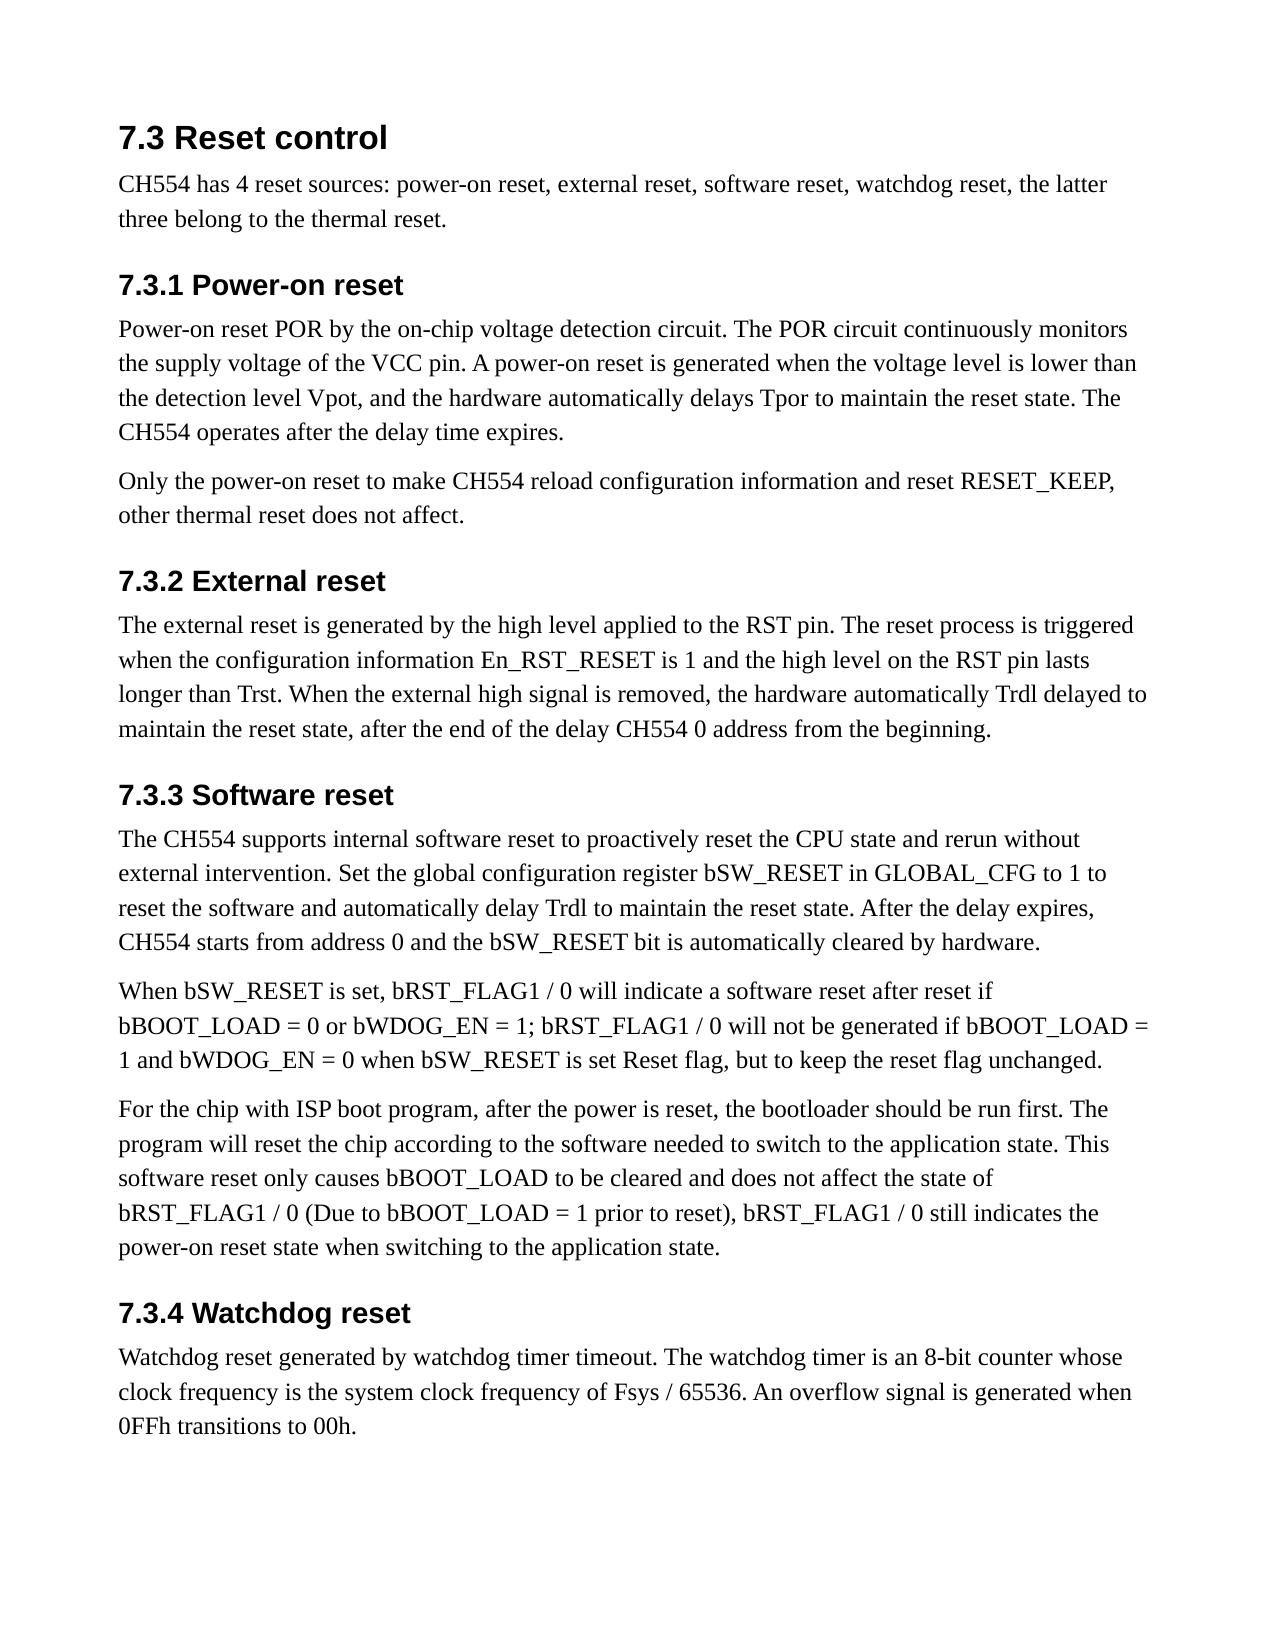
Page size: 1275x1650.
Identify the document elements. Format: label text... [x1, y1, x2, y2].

text When bSW_RESET is set, bRST_FLAG1 / 0 will indicate a software reset after reset if bBOOT_LOAD = 0 or bWDOG_EN = 1; bRST_FLAG1 / 0 will not be generated if bBOOT_LOAD = 1 and bWDOG_EN = 0 when bSW_RESET is set Reset flag, but to keep the reset flag unchanged. [118, 976, 1157, 1074]
subtitle 7.3.1 Power-on reset [118, 267, 1157, 301]
subtitle 7.3.2 External reset [118, 564, 1157, 598]
text CH554 has 4 reset sources: power-on reset, external reset, software reset, watchdog reset, the latter three belong to the thermal reset. [118, 169, 1157, 232]
subtitle 7.3.3 Software reset [118, 778, 1157, 811]
text Watchdog reset generated by watchdog timer timeout. The watchdog timer is an 8-bit counter whose clock frequency is the system clock frequency of Fsys / 65536. An overflow signal is generated when 0FFh transitions to 00h. [118, 1342, 1157, 1440]
text Only the power-on reset to make CH554 reload configuration information and reset RESET_KEEP, other thermal reset does not affect. [118, 466, 1157, 529]
subtitle 7.3 Reset control [118, 118, 1157, 157]
subtitle 7.3.4 Watchdog reset [118, 1296, 1157, 1330]
text The external reset is generated by the high level applied to the RST pin. The reset process is triggered when the configuration information En_RST_RESET is 1 and the high level on the RST pin lasts longer than Trst. When the external high signal is removed, the hardware automatically Trdl delayed to maintain the reset state, after the end of the delay CH554 0 address from the beginning. [118, 611, 1157, 743]
text For the chip with ISP boot program, after the power is reset, the bootloader should be run first. The program will reset the chip according to the software needed to switch to the application state. This software reset only causes bBOOT_LOAD to be cleared and does not affect the state of bRST_FLAG1 / 0 (Due to bBOOT_LOAD = 1 prior to reset), bRST_FLAG1 / 0 still indicates the power-on reset state when switching to the application state. [118, 1094, 1157, 1261]
text The CH554 supports internal software reset to proactively reset the CPU state and rerun without external intervention. Set the global configuration register bSW_RESET in GLOBAL_CFG to 1 to reset the software and automatically delay Trdl to maintain the reset state. After the delay expires, CH554 starts from address 0 and the bSW_RESET bit is automatically cleared by hardware. [118, 824, 1157, 956]
text Power-on reset POR by the on-chip voltage detection circuit. The POR circuit continuously monitors the supply voltage of the VCC pin. A power-on reset is generated when the voltage level is lower than the detection level Vpot, and the hardware automatically delays Tpor to maintain the reset state. The CH554 operates after the delay time expires. [118, 314, 1157, 446]
